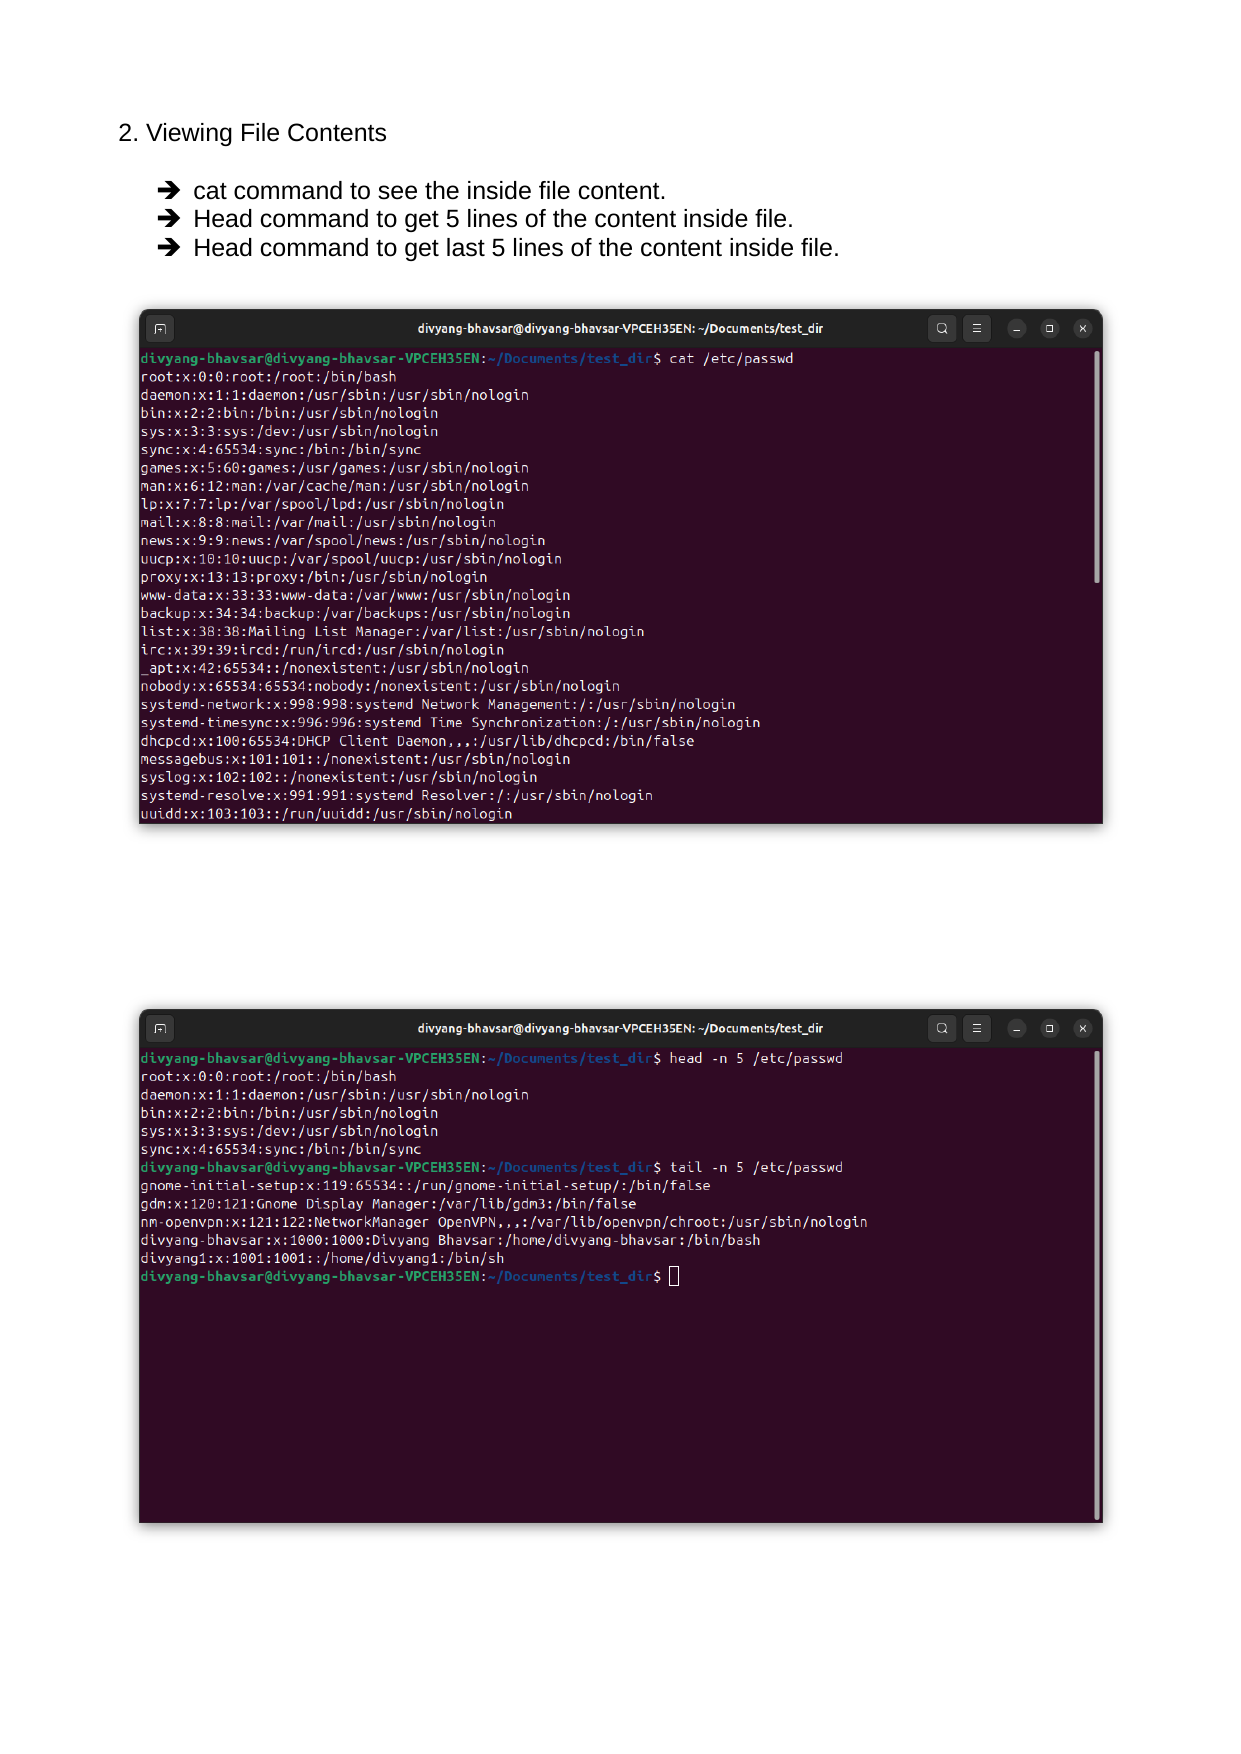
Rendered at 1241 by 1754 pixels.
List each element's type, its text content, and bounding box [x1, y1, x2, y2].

text 2. Viewing File Contents [118, 118, 1122, 147]
picture [118, 990, 1123, 1546]
list Head command to get 5 lines of the content inside file. [156, 204, 1122, 233]
picture [118, 291, 1123, 847]
list cat command to see the inside file content. [156, 176, 1122, 204]
list Head command to get last 5 lines of the content inside file. [156, 233, 1122, 262]
